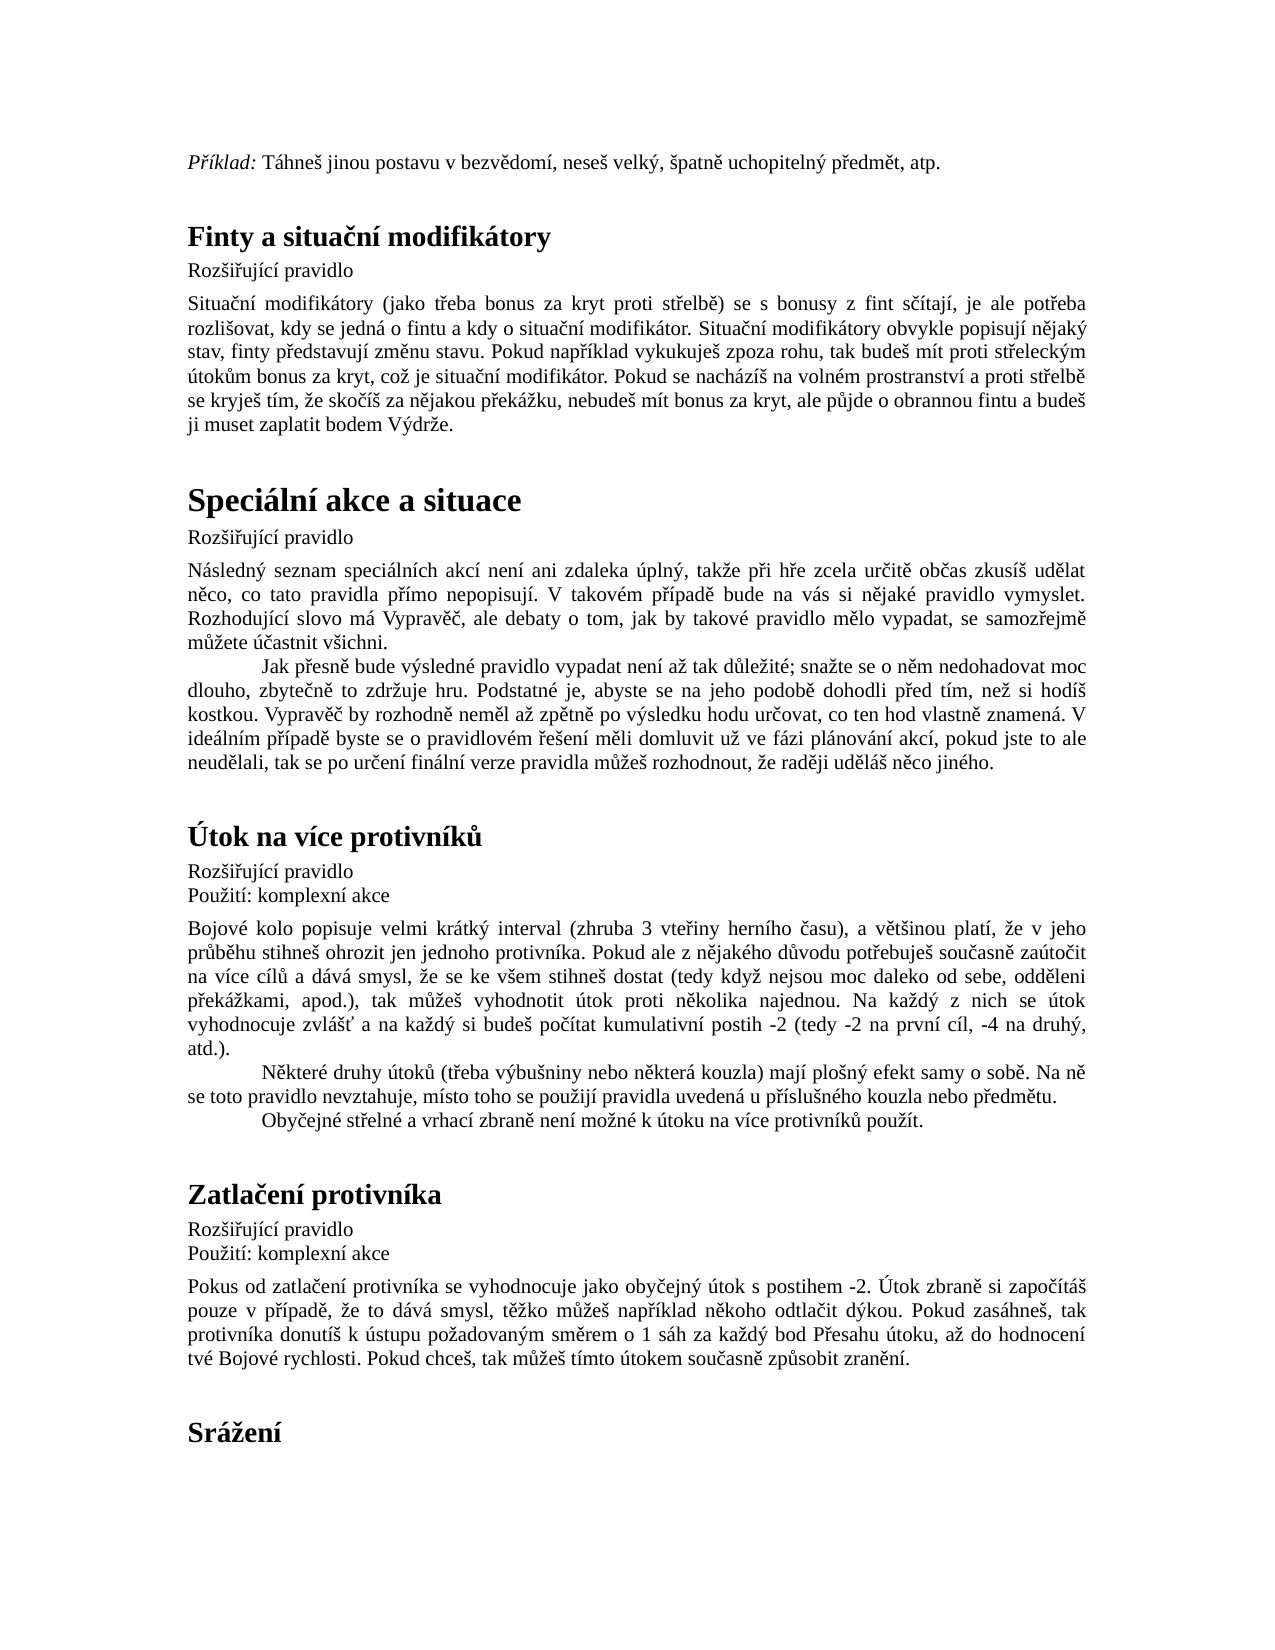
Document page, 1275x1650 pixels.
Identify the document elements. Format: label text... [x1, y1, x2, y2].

text Rozšiřující pravidlo Použití: komplexní akce [187, 859, 1087, 907]
text Rozšiřující pravidlo [187, 258, 1087, 282]
text Příklad: Táhneš jinou postavu v bezvědomí, neseš velký, špatně uchopitelný předmět, atp. [187, 150, 1087, 174]
subtitle Srážení [187, 1415, 1087, 1448]
text Následný seznam speciálních akcí není ani zdaleka úplný, takže při hře zcela určitě občas zkusíš udělat něco, co tato pravidla přímo nepopisují. V takovém případě bude na vás si nějaké pravidlo vymyslet. Rozhodující slovo má Vypravěč, ale debaty o tom, jak by takové pravidlo mělo vypadat, se samozřejmě můžete účastnit všichni. Jak přesně bude výsledné pravidlo vypadat není až tak důležité; snažte se o něm nedohadovat moc dlouho, zbytečně to zdržuje hru. Podstatné je, abyste se na jeho podobě dohodli před tím, než si hodíš kostkou. Vypravěč by rozhodně neměl až zpětně po výsledku hodu určovat, co ten hod vlastně znamená. V ideálním případě byste se o pravidlovém řešení měli domluvit už ve fázi plánování akcí, pokud jste to ale neudělali, tak se po určení finální verze pravidla můžeš rozhodnout, že raději uděláš něco jiného. [187, 558, 1087, 774]
text Rozšiřující pravidlo Použití: komplexní akce [187, 1217, 1087, 1265]
text Pokus od zatlačení protivníka se vyhodnocuje jako obyčejný útok s postihem -2. Útok zbraně si započítáš pouze v případě, že to dává smysl, těžko můžeš například někoho odtlačit dýkou. Pokud zasáhneš, tak protivníka donutíš k ústupu požadovaným směrem o 1 sáh za každý bod Přesahu útoku, až do hodnocení tvé Bojové rychlosti. Pokud chceš, tak můžeš tímto útokem současně způsobit zranění. [187, 1274, 1087, 1370]
text Bojové kolo popisuje velmi krátký interval (zhruba 3 vteřiny herního času), a většinou platí, že v jeho průběhu stihneš ohrozit jen jednoho protivníka. Pokud ale z nějakého důvodu potřebuješ současně zaútočit na více cílů a dává smysl, že se ke všem stihneš dostat (tedy když nejsou moc daleko od sebe, odděleni překážkami, apod.), tak můžeš vyhodnotit útok proti několika najednou. Na každý z nich se útok vyhodnocuje zvlášť a na každý si budeš počítat kumulativní postih -2 (tedy -2 na první cíl, -4 na druhý, atd.). Některé druhy útoků (třeba výbušniny nebo některá kouzla) mají plošný efekt samy o sobě. Na ně se toto pravidlo nevztahuje, místo toho se použijí pravidla uvedená u příslušného kouzla nebo předmětu. Obyčejné střelné a vrhací zbraně není možné k útoku na více protivníků použít. [187, 916, 1087, 1132]
subtitle Zatlačení protivníka [187, 1177, 1087, 1211]
text Rozšiřující pravidlo [187, 525, 1087, 549]
subtitle Finty a situační modifikátory [187, 219, 1087, 252]
text Situační modifikátory (jako třeba bonus za kryt proti střelbě) se s bonusy z fint sčítají, je ale potřeba rozlišovat, kdy se jedná o fintu a kdy o situační modifikátor. Situační modifikátory obvykle popisují nějaký stav, finty představují změnu stavu. Pokud například vykukuješ zpoza rohu, tak budeš mít proti střeleckým útokům bonus za kryt, což je situační modifikátor. Pokud se nacházíš na volném prostranství a proti střelbě se kryješ tím, že skočíš za nějakou překážku, nebudeš mít bonus za kryt, ale půjde o obrannou fintu a budeš ji muset zaplatit bodem Výdrže. [187, 291, 1087, 436]
subtitle Speciální akce a situace [187, 481, 1087, 519]
subtitle Útok na více protivníků [187, 819, 1087, 853]
